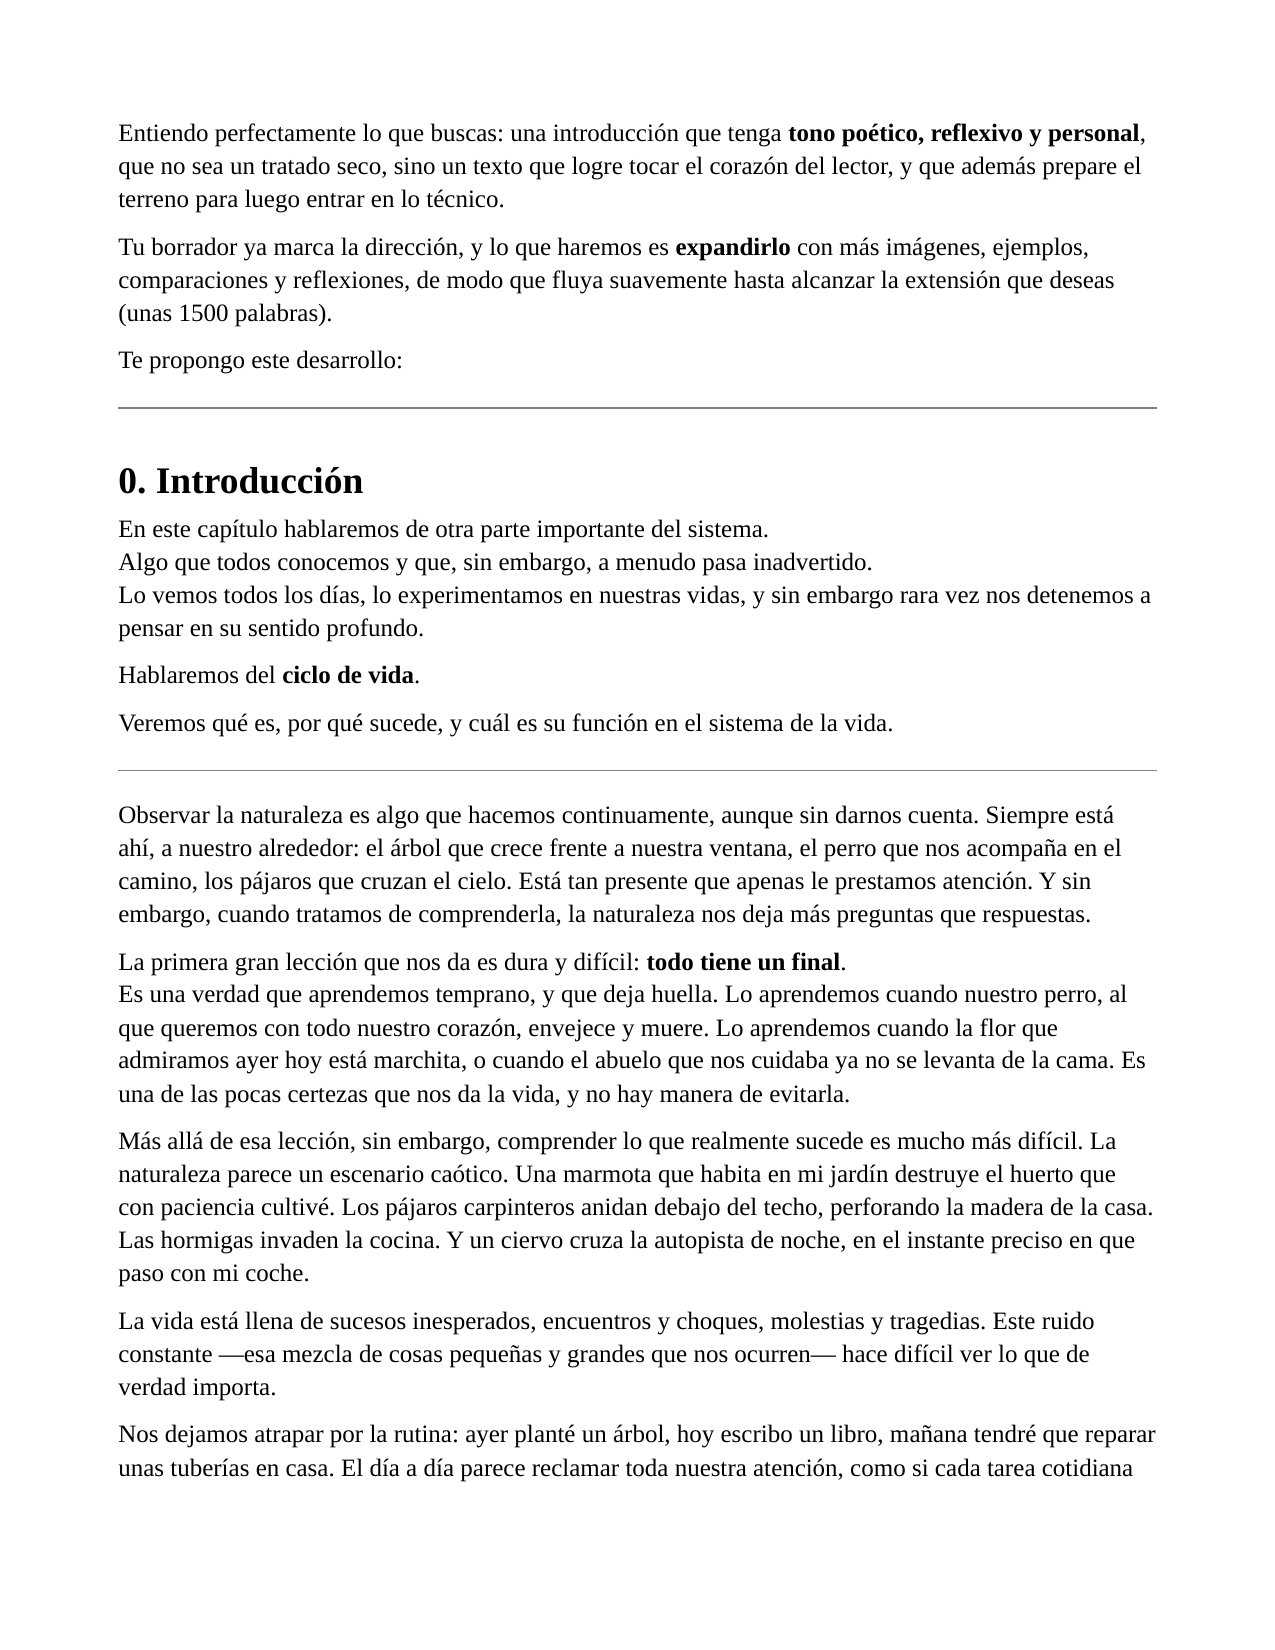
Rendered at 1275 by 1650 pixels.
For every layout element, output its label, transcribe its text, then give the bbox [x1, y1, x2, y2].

text Observar la naturaleza es algo que hacemos continuamente, aunque sin darnos cuenta. Siempre está ahí, a nuestro alrededor: el árbol que crece frente a nuestra ventana, el perro que nos acompaña en el camino, los pájaros que cruzan el cielo. Está tan presente que apenas le prestamos atención. Y sin embargo, cuando tratamos de comprenderla, la naturaleza nos deja más preguntas que respuestas. [118, 800, 1157, 928]
text Nos dejamos atrapar por la rutina: ayer planté un árbol, hoy escribo un libro, mañana tendré que reparar unas tuberías en casa. El día a día parece reclamar toda nuestra atención, como si cada tarea cotidiana [118, 1419, 1157, 1481]
text Hablaremos del ciclo de vida. [118, 660, 1157, 689]
text La primera gran lección que nos da es dura y difícil: todo tiene un final. Es una verdad que aprendemos temprano, y que deja huella. Lo aprendemos cuando nuestro perro, al que queremos con todo nuestro corazón, envejece y muere. Lo aprendemos cuando la flor que admiramos ayer hoy está marchita, o cuando el abuelo que nos cuidaba ya no se levanta de la cama. Es una de las pocas certezas que nos da la vida, y no hay manera de evitarla. [118, 947, 1157, 1107]
text Te propongo este desarrollo: [118, 345, 1157, 374]
text Tu borrador ya marca la dirección, y lo que haremos es expandirlo con más imágenes, ejemplos, comparaciones y reflexiones, de modo que fluya suavemente hasta alcanzar la extensión que deseas (unas 1500 palabras). [118, 232, 1157, 327]
text Más allá de esa lección, sin embargo, comprender lo que realmente sucede es mucho más difícil. La naturaleza parece un escenario caótico. Una marmota que habita en mi jardín destruye el huerto que con paciencia cultivé. Los pájaros carpinteros anidan debajo del techo, perforando la madera de la casa. Las hormigas invaden la cocina. Y un ciervo cruza la autopista de noche, en el instante preciso en que paso con mi coche. [118, 1126, 1157, 1287]
subtitle 0. Introducción [118, 458, 1157, 501]
text Entiendo perfectamente lo que buscas: una introducción que tenga tono poético, reflexivo y personal, que no sea un tratado seco, sino un texto que logre tocar el corazón del lector, y que además prepare el terreno para luego entrar en lo técnico. [118, 118, 1157, 213]
text La vida está llena de sucesos inesperados, encuentros y choques, molestias y tragedias. Este ruido constante —esa mezcla de cosas pequeñas y grandes que nos ocurren— hace difícil ver lo que de verdad importa. [118, 1306, 1157, 1401]
text Veremos qué es, por qué sucede, y cuál es su función en el sistema de la vida. [118, 708, 1157, 737]
text En este capítulo hablaremos de otra parte importante del sistema. Algo que todos conocemos y que, sin embargo, a menudo pasa inadvertido. Lo vemos todos los días, lo experimentamos en nuestras vidas, y sin embargo rara vez nos detenemos a pensar en su sentido profundo. [118, 514, 1157, 642]
